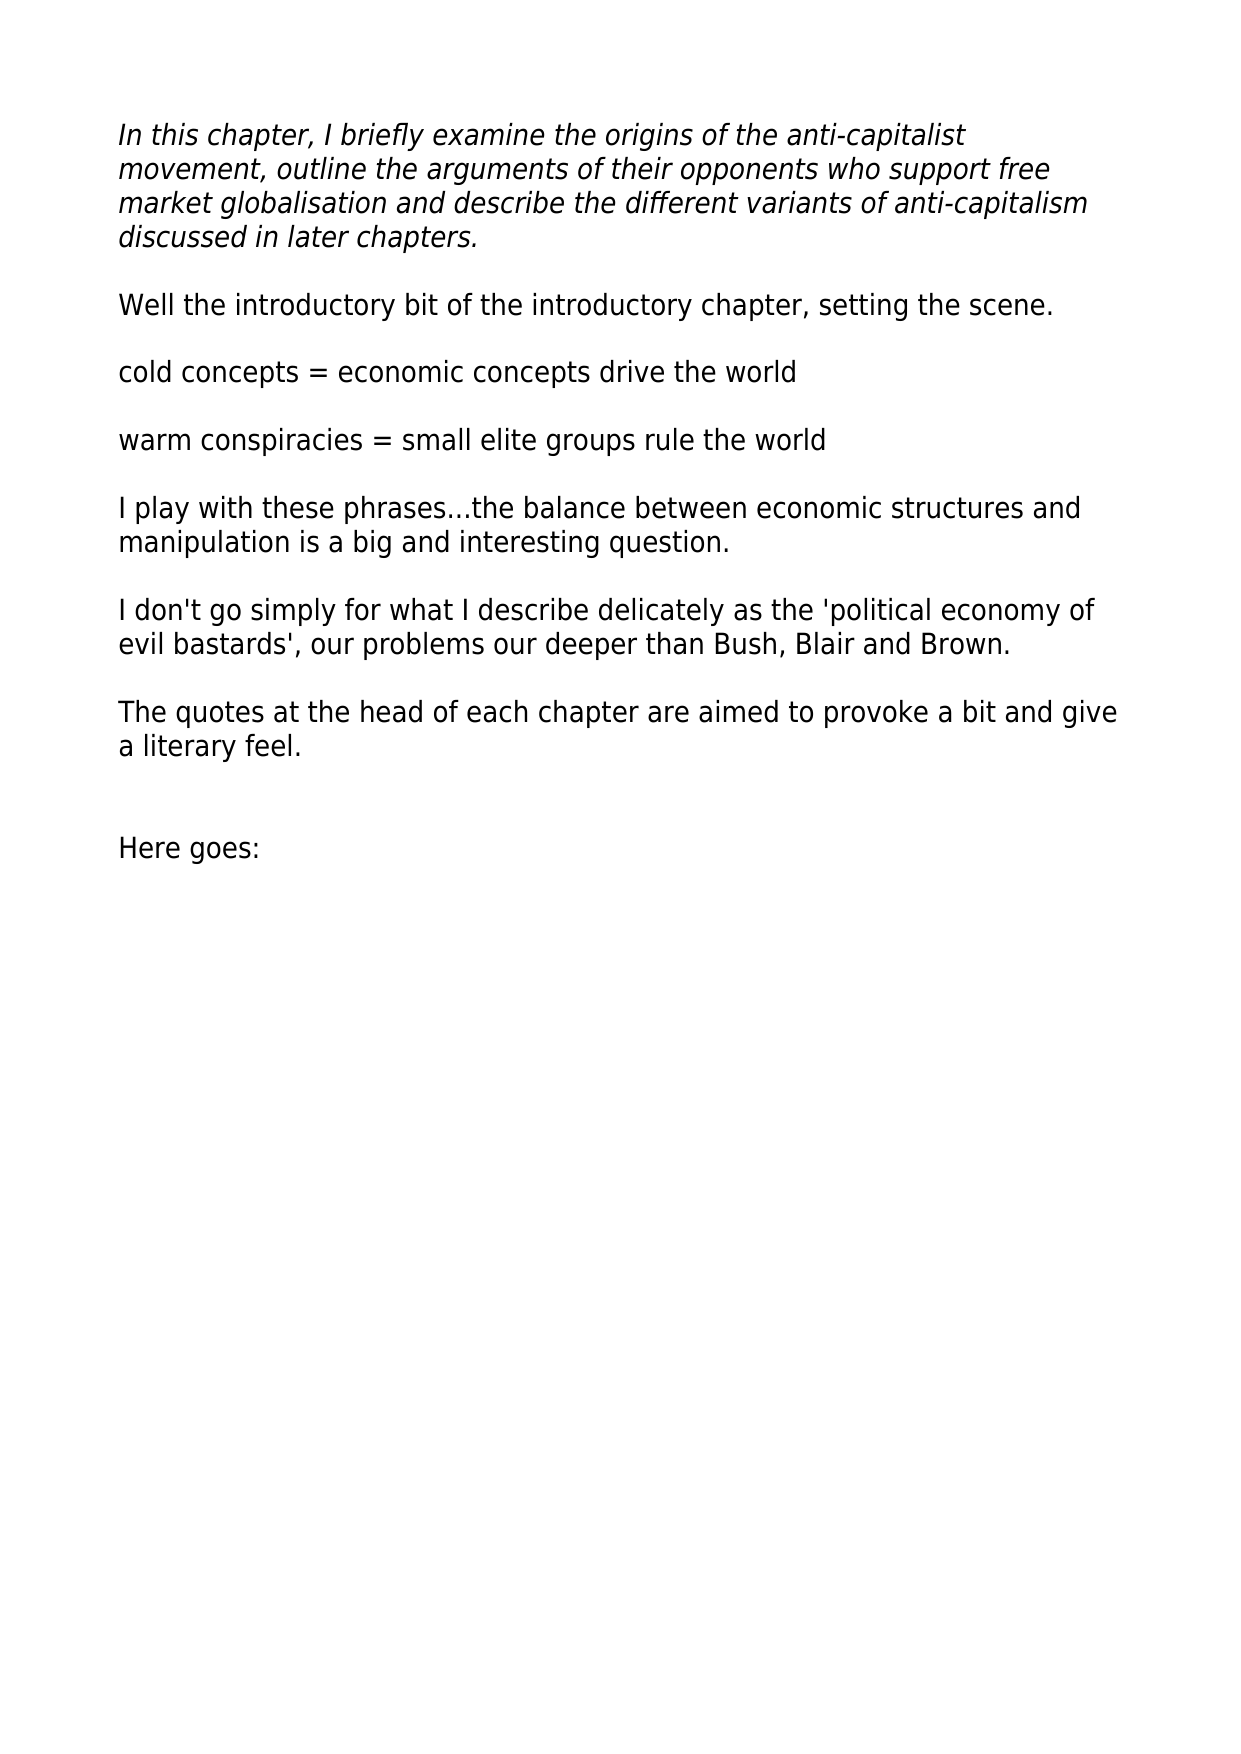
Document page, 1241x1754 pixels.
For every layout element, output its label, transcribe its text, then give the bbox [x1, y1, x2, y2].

text In this chapter, I briefly examine the origins of the anti-capitalist movement, outline the arguments of their opponents who support free market globalisation and describe the different variants of anti-capitalism discussed in later chapters. Well the introductory bit of the introductory chapter, setting the scene. cold concepts = economic concepts drive the world warm conspiracies = small elite groups rule the world I play with these phrases...the balance between economic structures and manipulation is a big and interesting question. I don't go simply for what I describe delicately as the 'political economy of evil bastards', our problems our deeper than Bush, Blair and Brown. The quotes at the head of each chapter are aimed to provoke a bit and give a literary feel. Here goes: [118, 118, 1122, 1001]
